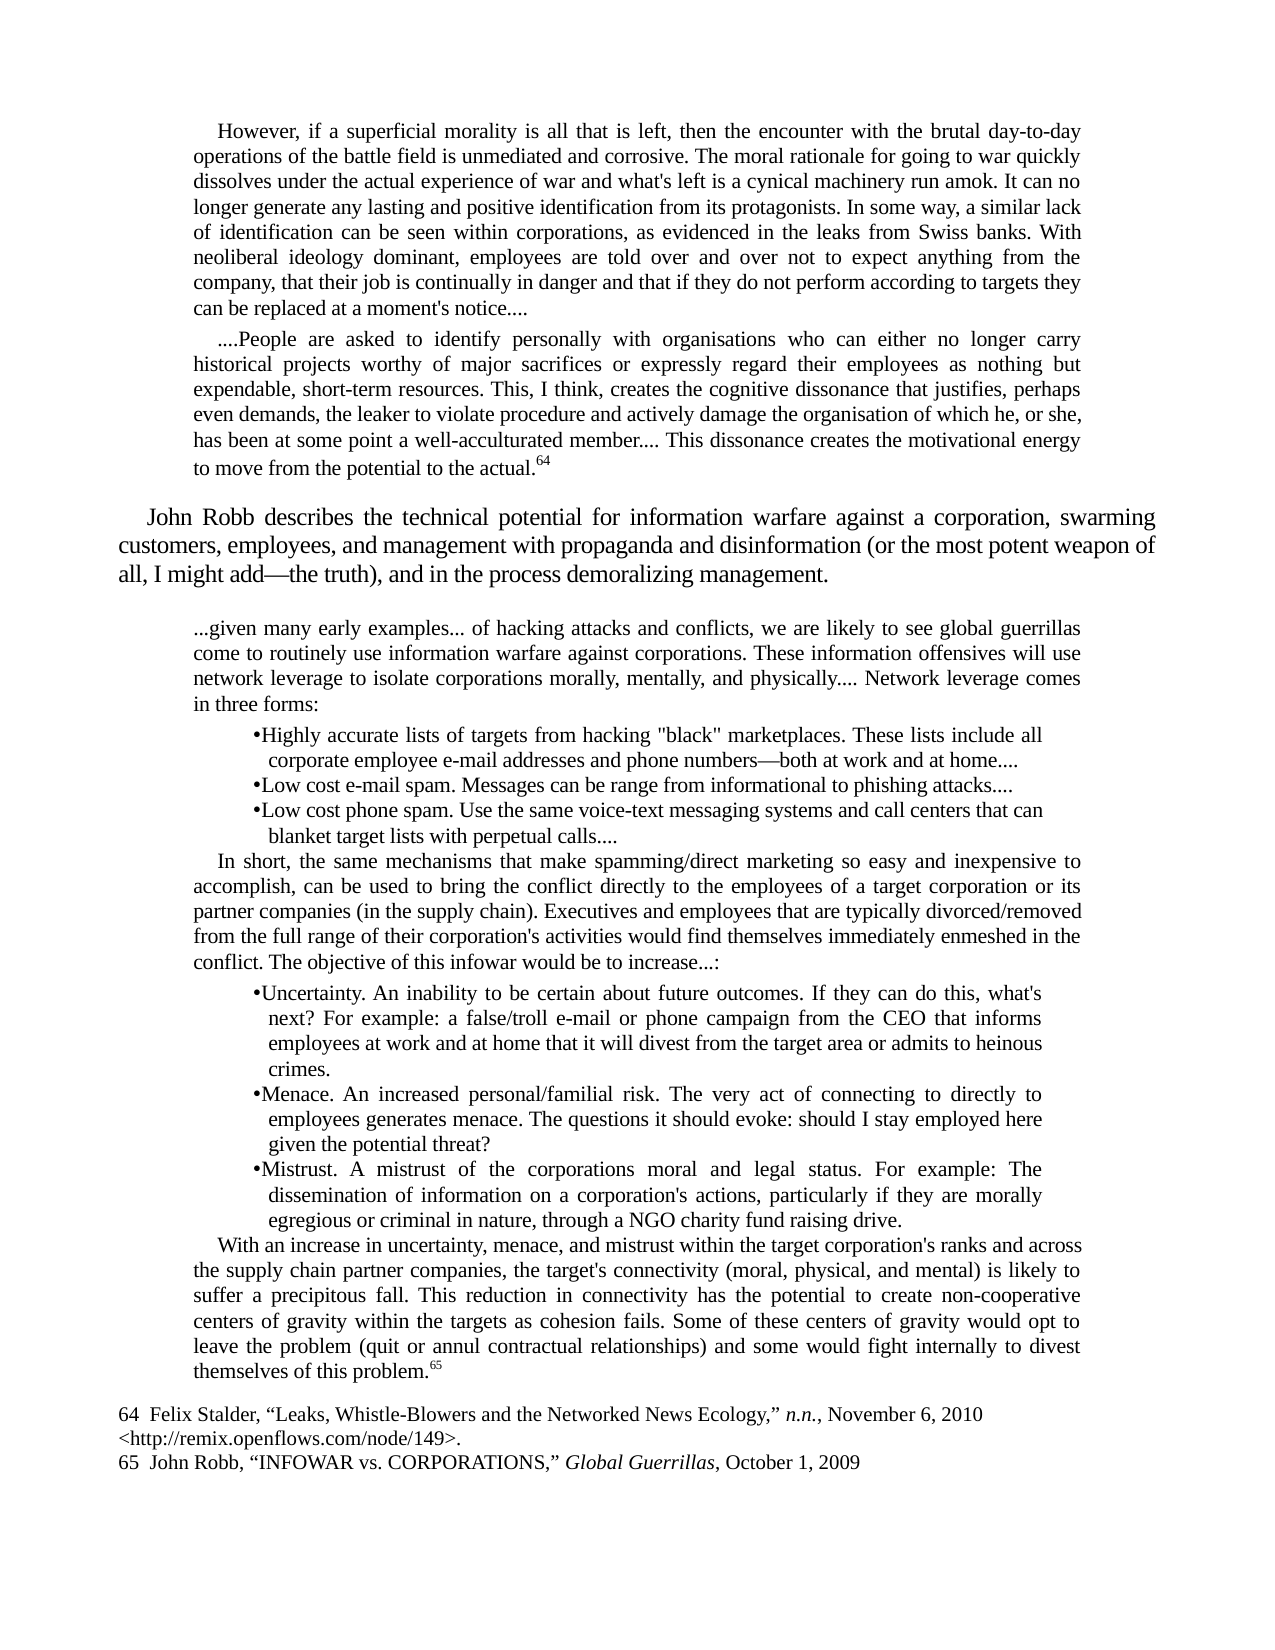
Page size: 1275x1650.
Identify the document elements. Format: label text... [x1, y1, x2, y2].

text With an increase in uncertainty, menace, and mistrust within the target corporation's ranks and across the supply chain partner companies, the target's connectivity (moral, physical, and mental) is likely to suffer a precipitous fall. This reduction in connectivity has the potential to create non-cooperative centers of gravity within the targets as cohesion fails. Some of these centers of gravity would opt to leave the problem (quit or annul contractual relationships) and some would fight internally to divest themselves of this problem. [193, 1232, 1082, 1383]
text John Robb describes the technical potential for information warfare against a corporation, swarming customers, employees, and management with propaganda and disinformation (or the most potent weapon of all, I might add—the truth), and in the process demoralizing management. [118, 502, 1157, 588]
text ....People are asked to identify personally with organisations who can either no longer carry historical projects worthy of major sacrifices or expressly regard their employees as nothing but expendable, short-term resources. This, I think, creates the cognitive dissonance that justifies, perhaps even demands, the leaker to violate procedure and actively damage the organisation of which he, or she, has been at some point a well-acculturated member.... This dissonance creates the motivational energy to move from the potential to the actual. [193, 326, 1082, 481]
list Mistrust. A mistrust of the corporations moral and legal status. For example: The dissemination of information on a corporation's actions, particularly if they are morally egregious or criminal in nature, through a NGO charity fund raising drive. [253, 1156, 1043, 1232]
text ...given many early examples... of hacking attacks and conflicts, we are likely to see global guerrillas come to routinely use information warfare against corporations. These information offensives will use network leverage to isolate corporations morally, mentally, and physically.... Network leverage comes in three forms: [193, 615, 1082, 716]
list Highly accurate lists of targets from hacking "black" marketplaces. These lists include all corporate employee e-mail addresses and phone numbers—both at work and at home.... [253, 722, 1043, 772]
list Uncertainty. An inability to be certain about future outcomes. If they can do this, what's next? For example: a false/troll e-mail or phone campaign from the CEO that informs employees at work and at home that it will divest from the target area or admits to heinous crimes. [253, 980, 1043, 1081]
text John Robb, “INFOWAR vs. CORPORATIONS,” Global Guerrillas, October 1, 2009 [118, 1449, 1157, 1474]
list Low cost phone spam. Use the same voice-text messaging systems and call centers that can blanket target lists with perpetual calls.... [253, 797, 1043, 848]
text Felix Stalder, “Leaks, Whistle-Blowers and the Networked News Ecology,” n.n., November 6, 2010 <http://remix.openflows.com/node/149>. [118, 1401, 1157, 1449]
text In short, the same mechanisms that make spamming/direct marketing so easy and inexpensive to accomplish, can be used to bring the conflict directly to the employees of a target corporation or its partner companies (in the supply chain). Executives and employees that are typically divorced/removed from the full range of their corporation's activities would find themselves immediately enmeshed in the conflict. The objective of this infowar would be to increase...: [193, 848, 1082, 974]
text However, if a superficial morality is all that is left, then the encounter with the brutal day-to-day operations of the battle field is unmediated and corrosive. The moral rationale for going to war quickly dissolves under the actual experience of war and what's left is a cynical machinery run amok. It can no longer generate any lasting and positive identification from its protagonists. In some way, a similar lack of identification can be seen within corporations, as evidenced in the leaks from Swiss banks. With neoliberal ideology dominant, employees are told over and over not to expect anything from the company, that their job is continually in danger and that if they do not perform according to targets they can be replaced at a moment's notice.... [193, 118, 1082, 320]
list Low cost e-mail spam. Messages can be range from informational to phishing attacks.... [253, 772, 1043, 797]
list Menace. An increased personal/familial risk. The very act of connecting to directly to employees generates menace. The questions it should evoke: should I stay employed here given the potential threat? [253, 1081, 1043, 1156]
